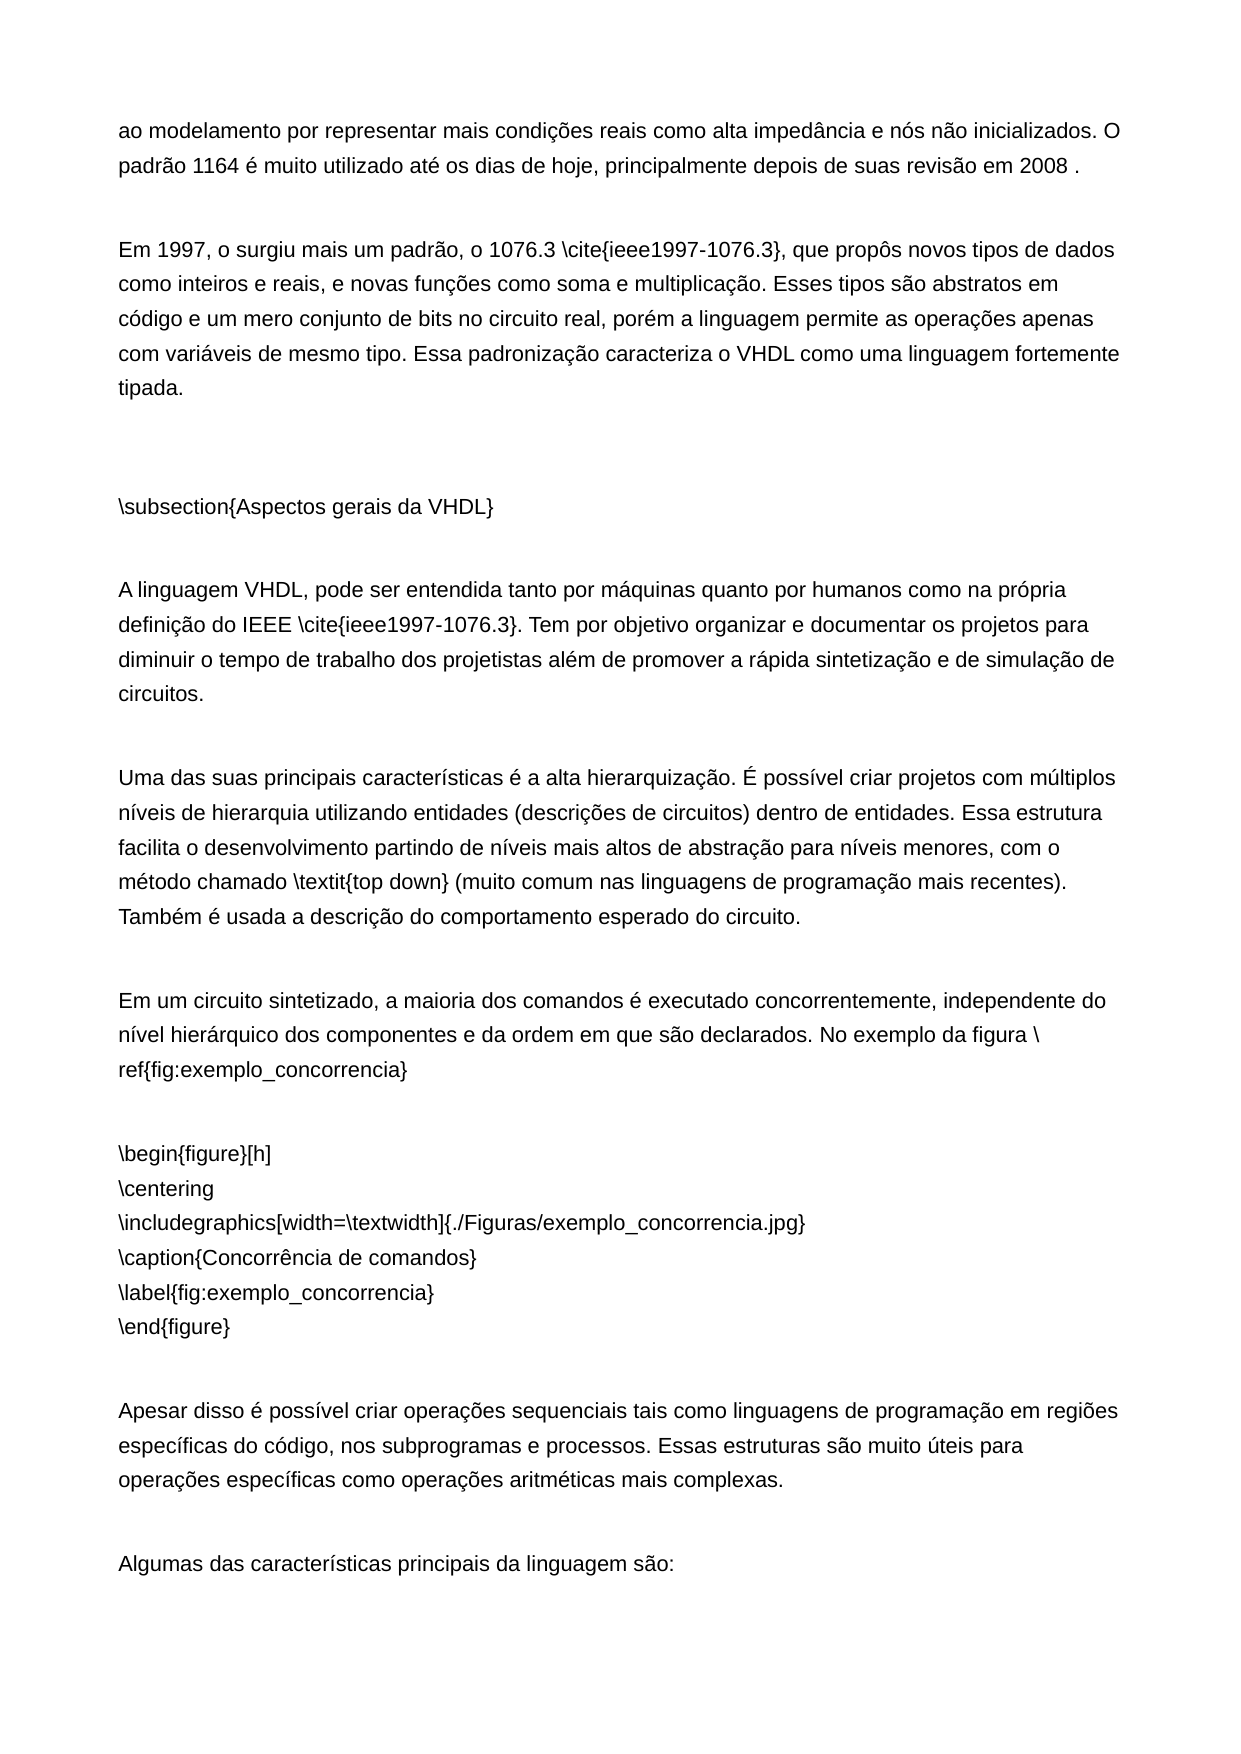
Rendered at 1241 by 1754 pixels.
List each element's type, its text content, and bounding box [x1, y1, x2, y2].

text \caption{Concorrência de comandos} [118, 1245, 1122, 1270]
text Apesar disso é possível criar operações sequenciais tais como linguagens de programação em regiões específicas do código, nos subprogramas e processos. Essas estruturas são muito úteis para operações específicas como operações aritméticas mais complexas. [118, 1398, 1122, 1492]
text \includegraphics[width=\textwidth]{./Figuras/exemplo_concorrencia.jpg} [118, 1210, 1122, 1235]
text Em 1997, o surgiu mais um padrão, o 1076.3 \cite{ieee1997-1076.3}, que propôs novos tipos de dados como inteiros e reais, e novas funções como soma e multiplicação. Esses tipos são abstratos em código e um mero conjunto de bits no circuito real, porém a linguagem permite as operações apenas com variáveis de mesmo tipo. Essa padronização caracteriza o VHDL como uma linguagem fortemente tipada. [118, 237, 1122, 401]
text \label{fig:exemplo_concorrencia} [118, 1279, 1122, 1305]
text \begin{figure}[h] [118, 1141, 1122, 1166]
text Uma das suas principais características é a alta hierarquização. É possível criar projetos com múltiplos níveis de hierarquia utilizando entidades (descrições de circuitos) dentro de entidades. Essa estrutura facilita o desenvolvimento partindo de níveis mais altos de abstração para níveis menores, com o método chamado \textit{top down} (muito comum nas linguagens de programação mais recentes). Também é usada a descrição do comportamento esperado do circuito. [118, 765, 1122, 929]
text \subsection{Aspectos gerais da VHDL} [118, 493, 1122, 519]
text ao modelamento por representar mais condições reais como alta impedância e nós não inicializados. O padrão 1164 é muito utilizado até os dias de hoje, principalmente depois de suas revisão em 2008 . [118, 118, 1122, 178]
text \centering [118, 1175, 1122, 1201]
text \end{figure} [118, 1314, 1122, 1339]
text Em um circuito sintetizado, a maioria dos comandos é executado concorrentemente, independente do nível hierárquico dos componentes e da ordem em que são declarados. No exemplo da figura \ref{fig:exemplo_concorrencia} [118, 988, 1122, 1082]
text A linguagem VHDL, pode ser entendida tanto por máquinas quanto por humanos como na própria definição do IEEE \cite{ieee1997-1076.3}. Tem por objetivo organizar e documentar os projetos para diminuir o tempo de trabalho dos projetistas além de promover a rápida sintetização e de simulação de circuitos. [118, 577, 1122, 707]
text Algumas das características principais da linguagem são: [118, 1551, 1122, 1576]
